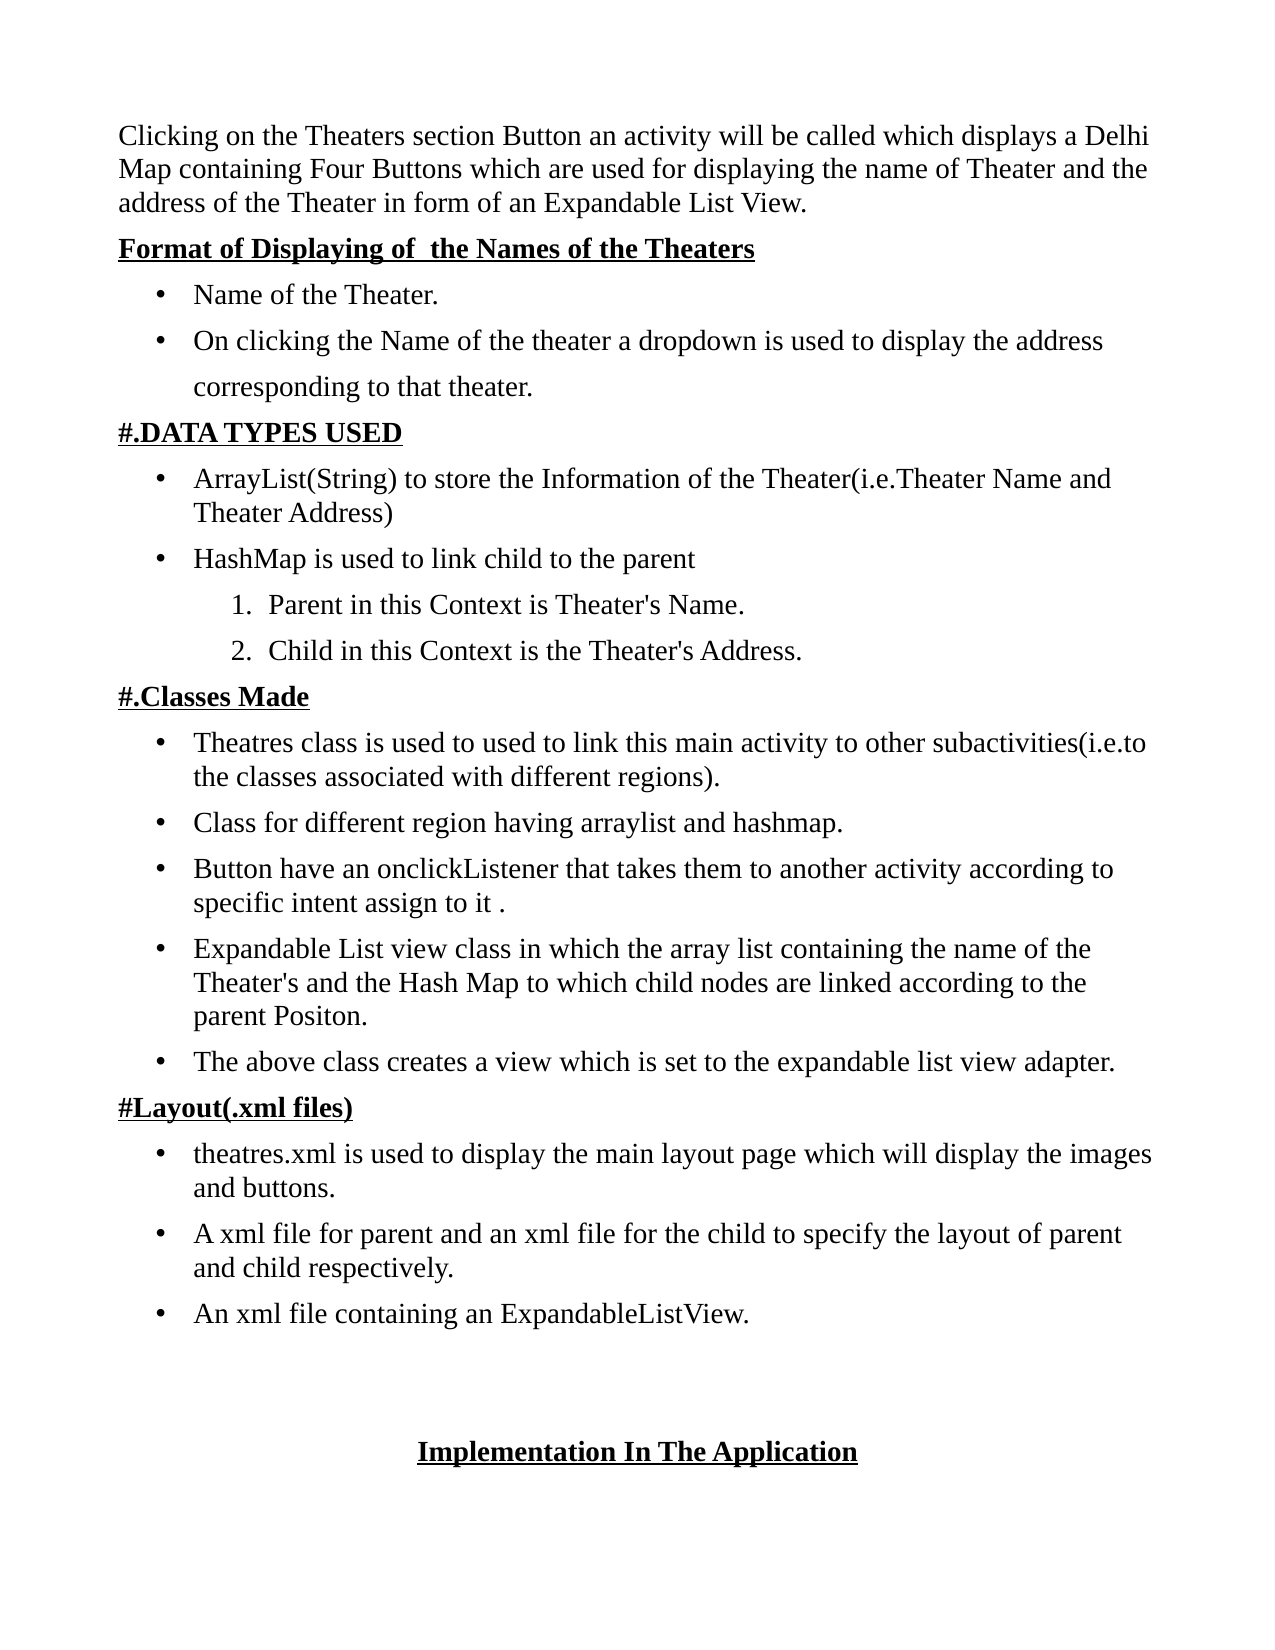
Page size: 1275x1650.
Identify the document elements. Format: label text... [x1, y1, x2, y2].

text #Layout(.xml files) [118, 1091, 1157, 1124]
list Button have an onclickListener that takes them to another activity according to specific intent assign to it . [156, 851, 1157, 919]
list On clicking the Name of the theater a dropdown is used to display the address [156, 323, 1157, 357]
list theatres.xml is used to display the main layout page which will display the images and buttons. [156, 1137, 1157, 1204]
list Parent in this Context is Theater's Name. [231, 587, 1157, 621]
list Name of the Theater. [156, 277, 1157, 311]
list corresponding to that theater. [156, 369, 1157, 403]
text #.Classes Made [118, 679, 1157, 713]
list The above class creates a view which is set to the expandable list view adapter. [156, 1044, 1157, 1078]
list HashMap is used to link child to the parent [156, 541, 1157, 575]
list Expandable List view class in which the array list containing the name of the Theater's and the Hash Map to which child nodes are linked according to the parent Positon. [156, 931, 1157, 1032]
list A xml file for parent and an xml file for the child to specify the layout of parent and child respectively. [156, 1216, 1157, 1283]
list An xml file containing an ExpandableListView. [156, 1296, 1157, 1329]
list ArrayList(String) to store the Information of the Theater(i.e.Theater Name and Theater Address) [156, 462, 1157, 529]
text Format of Displaying of the Names of the Theaters [118, 231, 1157, 265]
list Child in this Context is the Theater's Address. [231, 633, 1157, 667]
list Class for different region having arraylist and hashmap. [156, 805, 1157, 839]
text #.DATA TYPES USED [118, 416, 1157, 449]
list Theatres class is used to used to link this main activity to other subactivities(i.e.to the classes associated with different regions). [156, 726, 1157, 793]
text Implementation In The Application [118, 1434, 1157, 1468]
text Clicking on the Theaters section Button an activity will be called which displays a Delhi Map containing Four Buttons which are used for displaying the name of Theater and the address of the Theater in form of an Expandable List View. [118, 118, 1157, 219]
